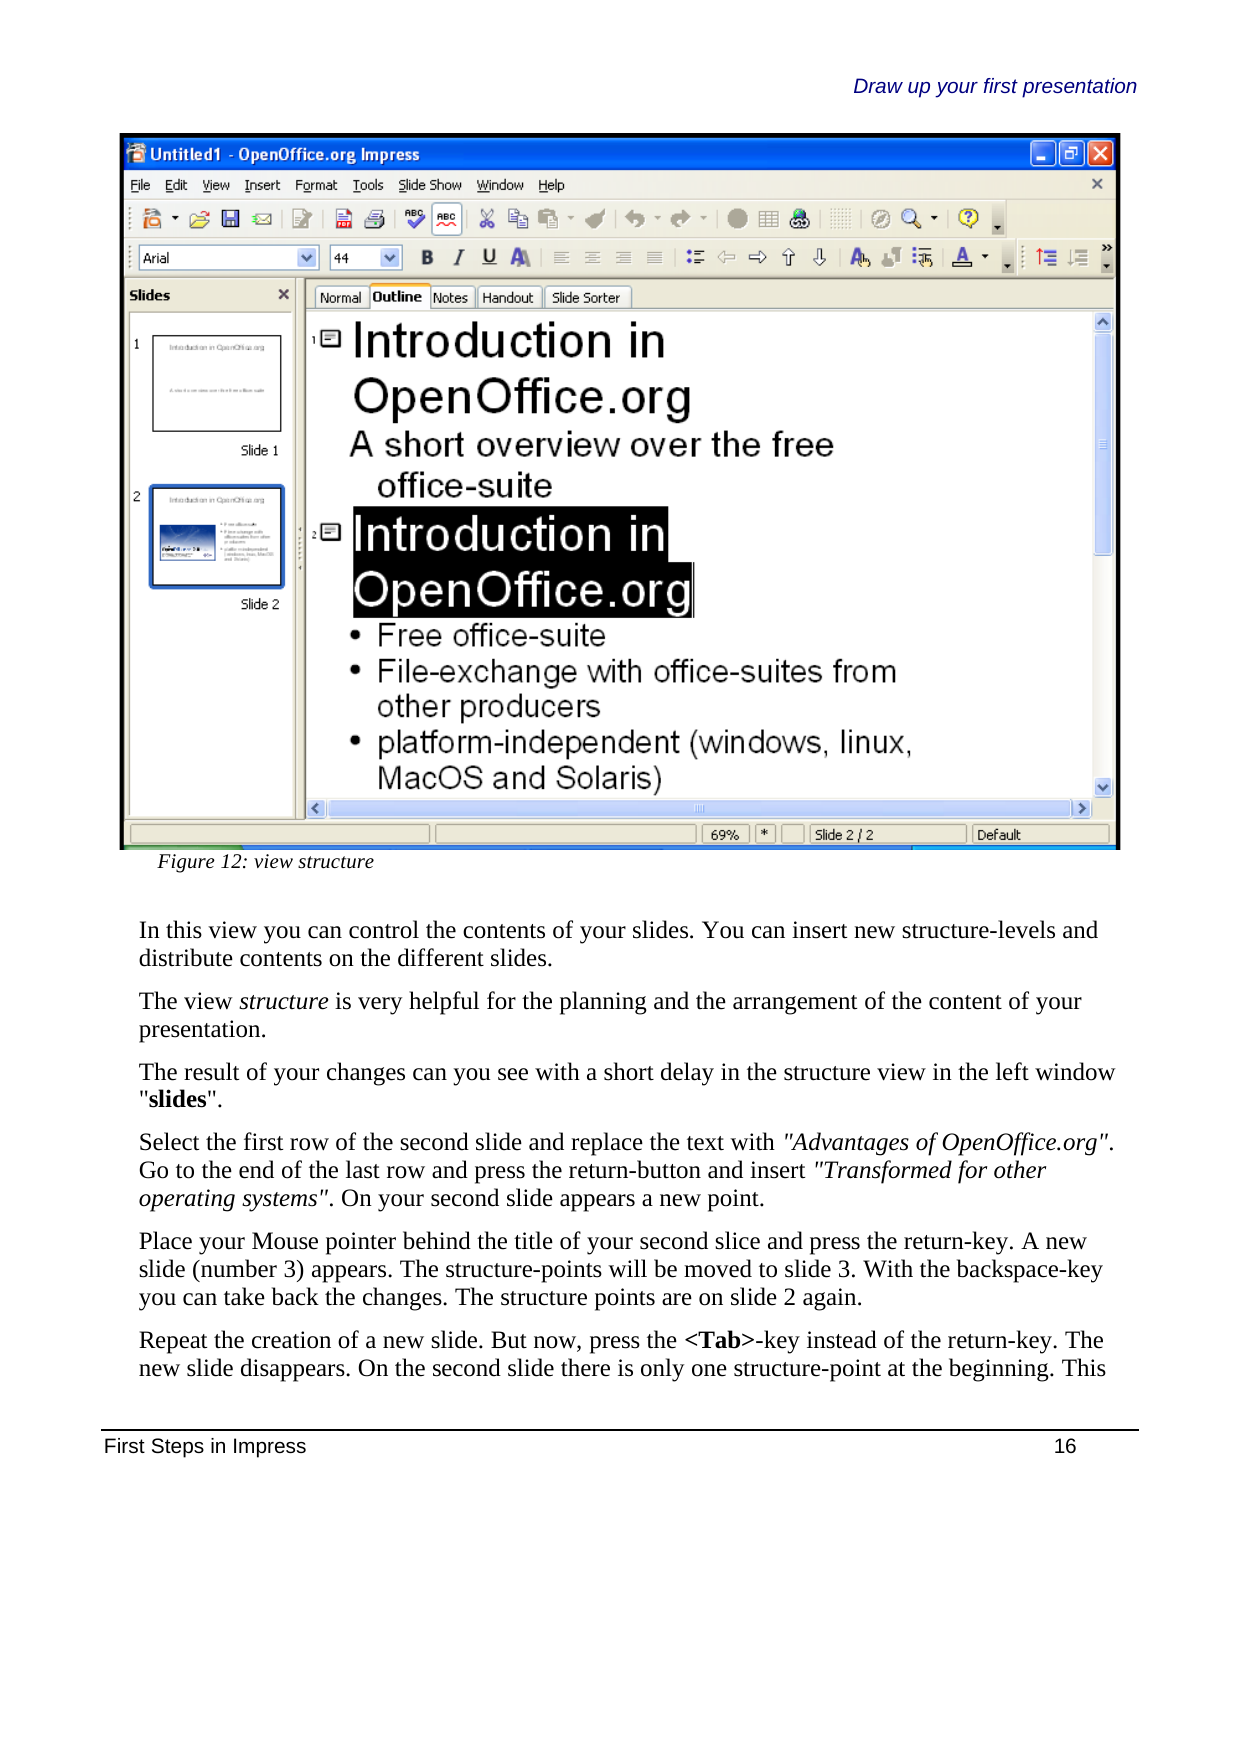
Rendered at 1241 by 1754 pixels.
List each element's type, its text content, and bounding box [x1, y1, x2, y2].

picture [119, 133, 1121, 850]
text In this view you can control the contents of your slides. You can insert new structure-levels and distribute contents on the different slides. [138, 916, 1139, 972]
text The view structure is very helpful for the planning and the arrangement of the content of your presentation. [138, 987, 1139, 1043]
text The result of your changes can you see with a short delay in the structure view in the left window "slides". [138, 1057, 1139, 1113]
text Repeat the creation of a new slide. But now, press the <Tab>-key instead of the return-key. The new slide disappears. On the second slide there is only one structure-point at the beginning. This [138, 1326, 1139, 1382]
text Select the first row of the second slide and replace the text with "Advantages of OpenOffice.org". Go to the end of the last row and press the return-button and insert "Transformed for other operating systems". On your second slide appears a new point. [138, 1128, 1139, 1212]
text Place your Mouse pointer behind the title of your second slice and press the return-key. A new slide (number 3) appears. The structure-points will be moved to slide 3. With the backspace-key you can take back the changes. The structure points are on slide 2 again. [138, 1227, 1139, 1311]
text Figure 12: view structure [157, 850, 1120, 873]
